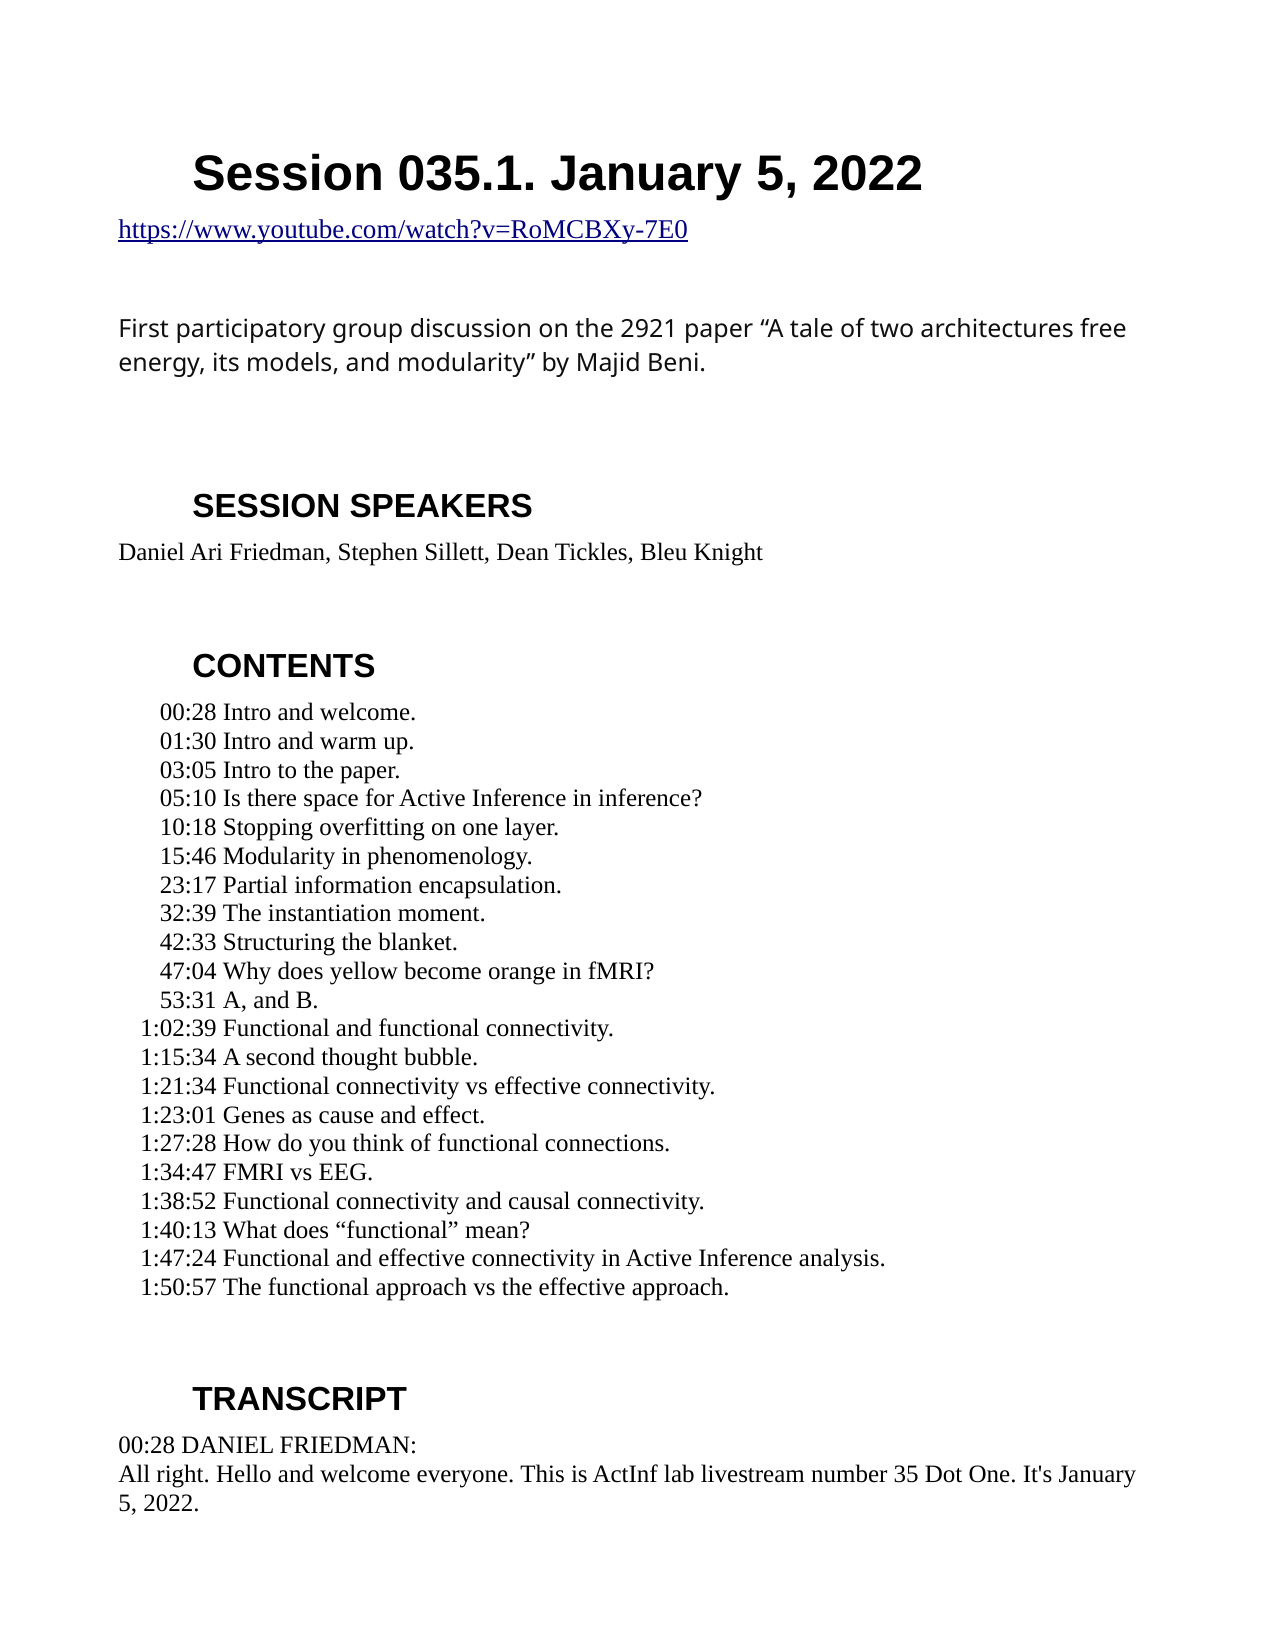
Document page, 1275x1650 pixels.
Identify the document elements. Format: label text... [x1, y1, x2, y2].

table_cell 03:05 [112, 755, 219, 783]
table_cell 1:23:01 [112, 1100, 219, 1128]
table_cell 10:18 [112, 812, 219, 841]
table_cell What does “functional” mean? [220, 1215, 937, 1243]
table_cell 1:47:24 [112, 1244, 219, 1272]
table_cell 1:15:34 [112, 1042, 219, 1071]
table_cell 32:39 [112, 899, 219, 927]
table_cell 1:21:34 [112, 1071, 219, 1100]
table_cell Functional connectivity and causal connectivity. [220, 1186, 937, 1215]
table_cell Is there space for Active Inference in inference? [220, 784, 937, 812]
table_cell How do you think of functional connections. [220, 1129, 937, 1157]
table_cell A second thought bubble. [220, 1042, 937, 1071]
table_cell The instantiation moment. [220, 899, 937, 927]
table_header Intro and welcome. [220, 697, 937, 726]
table_cell Stopping overfitting on one layer. [220, 812, 937, 841]
table_cell 53:31 [112, 985, 219, 1013]
table_header 00:28 [112, 697, 219, 726]
text First participatory group discussion on the 2921 paper “A tale of two architectures free energy, its models, and modularity” by Majid Beni. [118, 311, 1157, 379]
table_cell Functional and functional connectivity. [220, 1014, 937, 1042]
table_cell A, and B. [220, 985, 937, 1013]
table_cell 01:30 [112, 726, 219, 755]
table_cell Functional connectivity vs effective connectivity. [220, 1071, 937, 1100]
table_cell 05:10 [112, 784, 219, 812]
table_cell 1:27:28 [112, 1129, 219, 1157]
table_cell Genes as cause and effect. [220, 1100, 937, 1128]
table_cell 1:38:52 [112, 1186, 219, 1215]
text 00:28 DANIEL FRIEDMAN: All right. Hello and welcome everyone. This is ActInf lab livestream number 35 Dot One. It's January 5, 2022. [118, 1430, 1157, 1517]
table_cell 15:46 [112, 841, 219, 870]
table_cell Structuring the blanket. [220, 927, 937, 956]
table_cell 1:34:47 [112, 1157, 219, 1186]
table_cell 1:40:13 [112, 1215, 219, 1243]
table_cell Partial information encapsulation. [220, 870, 937, 898]
subtitle TRANSCRIPT [118, 1379, 1157, 1418]
subtitle SESSION SPEAKERS [118, 486, 1157, 525]
table_cell 1:02:39 [112, 1014, 219, 1042]
table_cell Intro to the paper. [220, 755, 937, 783]
table_cell The functional approach vs the effective approach. [220, 1272, 937, 1301]
table_cell FMRI vs EEG. [220, 1157, 937, 1186]
text Daniel Ari Friedman, Stephen Sillett, Dean Tickles, Bleu Knight [118, 537, 1157, 566]
subtitle CONTENTS [118, 646, 1157, 685]
table_cell 23:17 [112, 870, 219, 898]
table_cell 47:04 [112, 956, 219, 985]
text https://www.youtube.com/watch?v=RoMCBXy-7E0 [118, 213, 1157, 244]
table_cell 42:33 [112, 927, 219, 956]
table_cell Why does yellow become orange in fMRI? [220, 956, 937, 985]
table_cell 1:50:57 [112, 1272, 219, 1301]
table_cell Functional and effective connectivity in Active Inference analysis. [220, 1244, 937, 1272]
table_cell Modularity in phenomenology. [220, 841, 937, 870]
table_cell Intro and warm up. [220, 726, 937, 755]
subtitle Session 035.1. January 5, 2022 [118, 143, 1157, 201]
